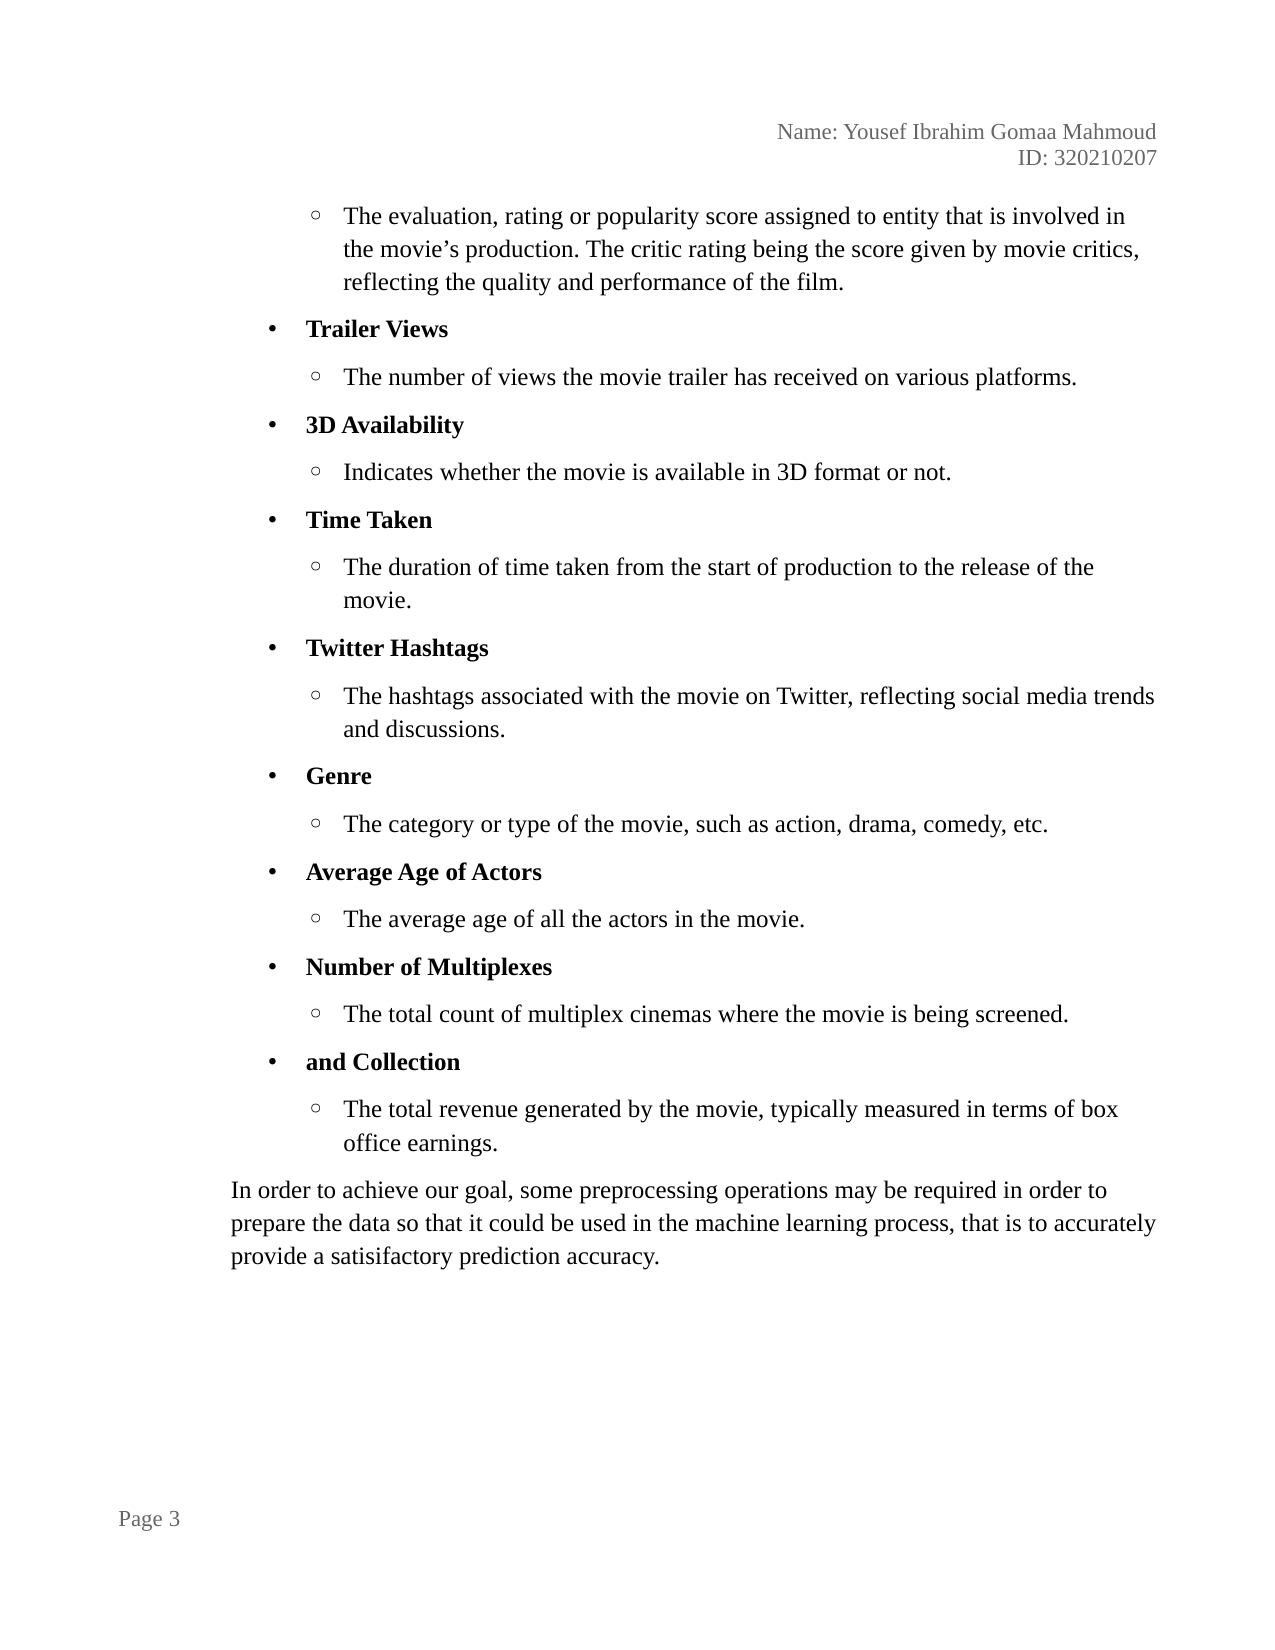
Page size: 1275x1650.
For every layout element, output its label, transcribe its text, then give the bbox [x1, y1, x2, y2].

list Twitter Hashtags [268, 633, 1157, 662]
list The category or type of the movie, such as action, drama, comedy, etc. [306, 809, 1157, 838]
list Number of Multiplexes [268, 952, 1157, 981]
list The evaluation, rating or popularity score assigned to entity that is involved in the movie’s production. The critic rating being the score given by movie critics, reflecting the quality and performance of the film. [306, 201, 1157, 296]
list In order to achieve our goal, some preprocessing operations may be required in order to prepare the data so that it could be used in the machine learning process, that is to accurately provide a satisifactory prediction accuracy. [193, 1175, 1157, 1270]
list Indicates whether the movie is available in 3D format or not. [306, 457, 1157, 486]
list The total revenue generated by the movie, typically measured in terms of box office earnings. [306, 1094, 1157, 1156]
list 3D Availability [268, 410, 1157, 438]
list The duration of time taken from the start of production to the release of the movie. [306, 552, 1157, 614]
list The average age of all the actors in the movie. [306, 904, 1157, 933]
list and Collection [268, 1047, 1157, 1076]
list Genre [268, 761, 1157, 790]
list The number of views the movie trailer has received on various platforms. [306, 362, 1157, 391]
list Average Age of Actors [268, 857, 1157, 885]
list Time Taken [268, 505, 1157, 534]
list The hashtags associated with the movie on Twitter, reflecting social media trends and discussions. [306, 681, 1157, 742]
list Trailer Views [268, 314, 1157, 343]
list The total count of multiplex cinemas where the movie is being screened. [306, 999, 1157, 1028]
